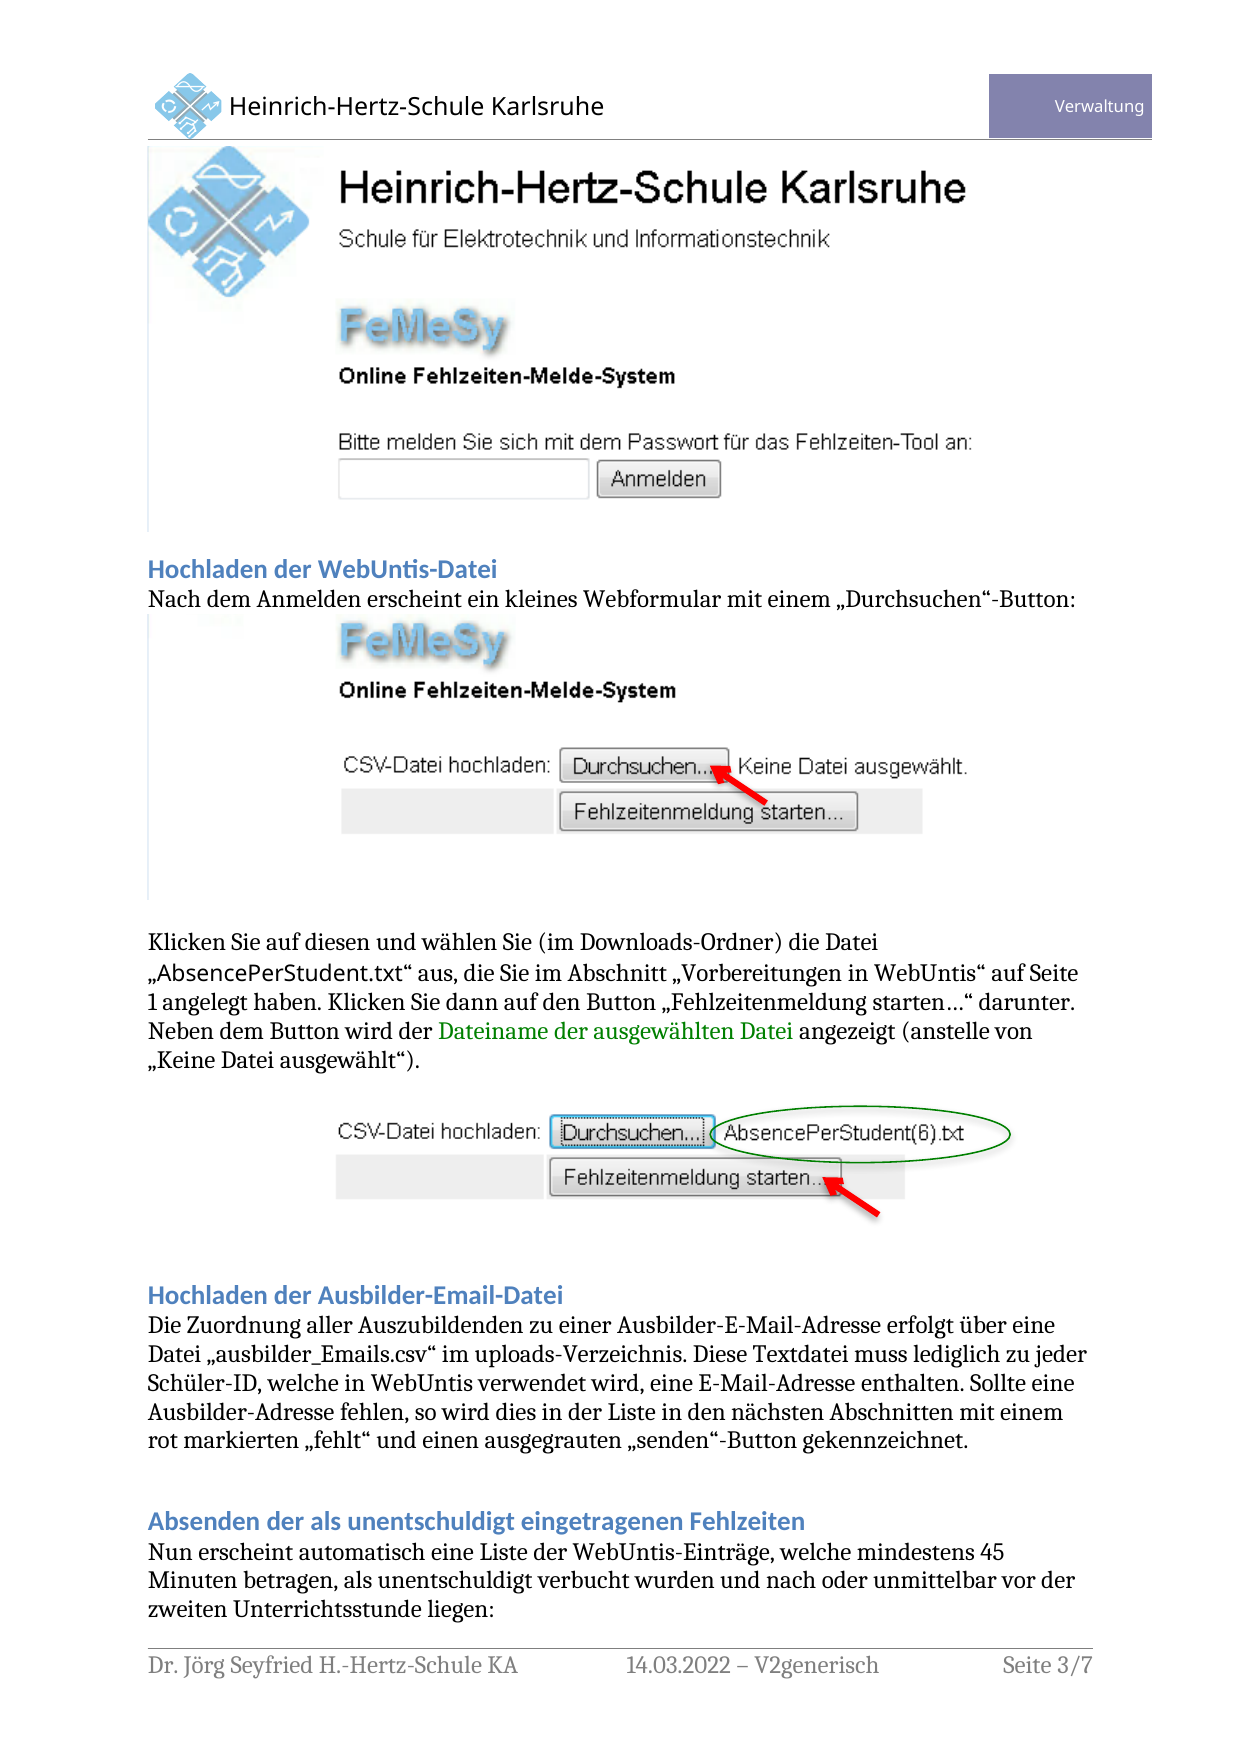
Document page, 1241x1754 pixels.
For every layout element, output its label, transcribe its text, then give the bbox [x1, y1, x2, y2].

picture [147, 1103, 1090, 1204]
picture [155, 73, 222, 139]
picture [147, 146, 1091, 532]
text Klicken Sie auf diesen und wählen Sie (im Downloads-Ordner) die Datei „AbsencePerStudent.txt“ aus, die Sie im Abschnitt „Vorbereitungen in WebUntis“ auf Seite 1 angelegt haben. Klicken Sie dann auf den Button „Fehlzeitenmeldung starten…“ darunter. Neben dem Button wird der Dateiname der ausgewählten Datei angezeigt (anstelle von „Keine Datei ausgewählt“). [148, 928, 1093, 1074]
text Nun erscheint automatisch eine Liste der WebUntis-Einträge, welche mindestens 45 Minuten betragen, als unentschuldigt verbucht wurden und nach oder unmittelbar vor der zweiten Unterrichtsstunde liegen: [148, 1537, 1093, 1624]
subtitle Hochladen der WebUntis-Datei [148, 552, 1093, 585]
picture [147, 614, 1091, 900]
text Nach dem Anmelden erscheint ein kleines Webformular mit einem „Durchsuchen“-Button: [148, 585, 1093, 614]
subtitle Hochladen der Ausbilder-Email-Datei [148, 1278, 1093, 1311]
subtitle Absenden der als unentschuldigt eingetragenen Fehlzeiten [148, 1504, 1093, 1537]
text Die Zuordnung aller Auszubildenden zu einer Ausbilder-E-Mail-Adresse erfolgt über eine Datei „ausbilder_Emails.csv“ im uploads-Verzeichnis. Diese Textdatei muss lediglich zu jeder Schüler-ID, welche in WebUntis verwendet wird, eine E-Mail-Adresse enthalten. Sollte eine Ausbilder-Adresse fehlen, so wird dies in der Liste in den nächsten Abschnitten mit einem rot markierten „fehlt“ und einen ausgegrauten „senden“-Button gekennzeichnet. [148, 1311, 1093, 1455]
